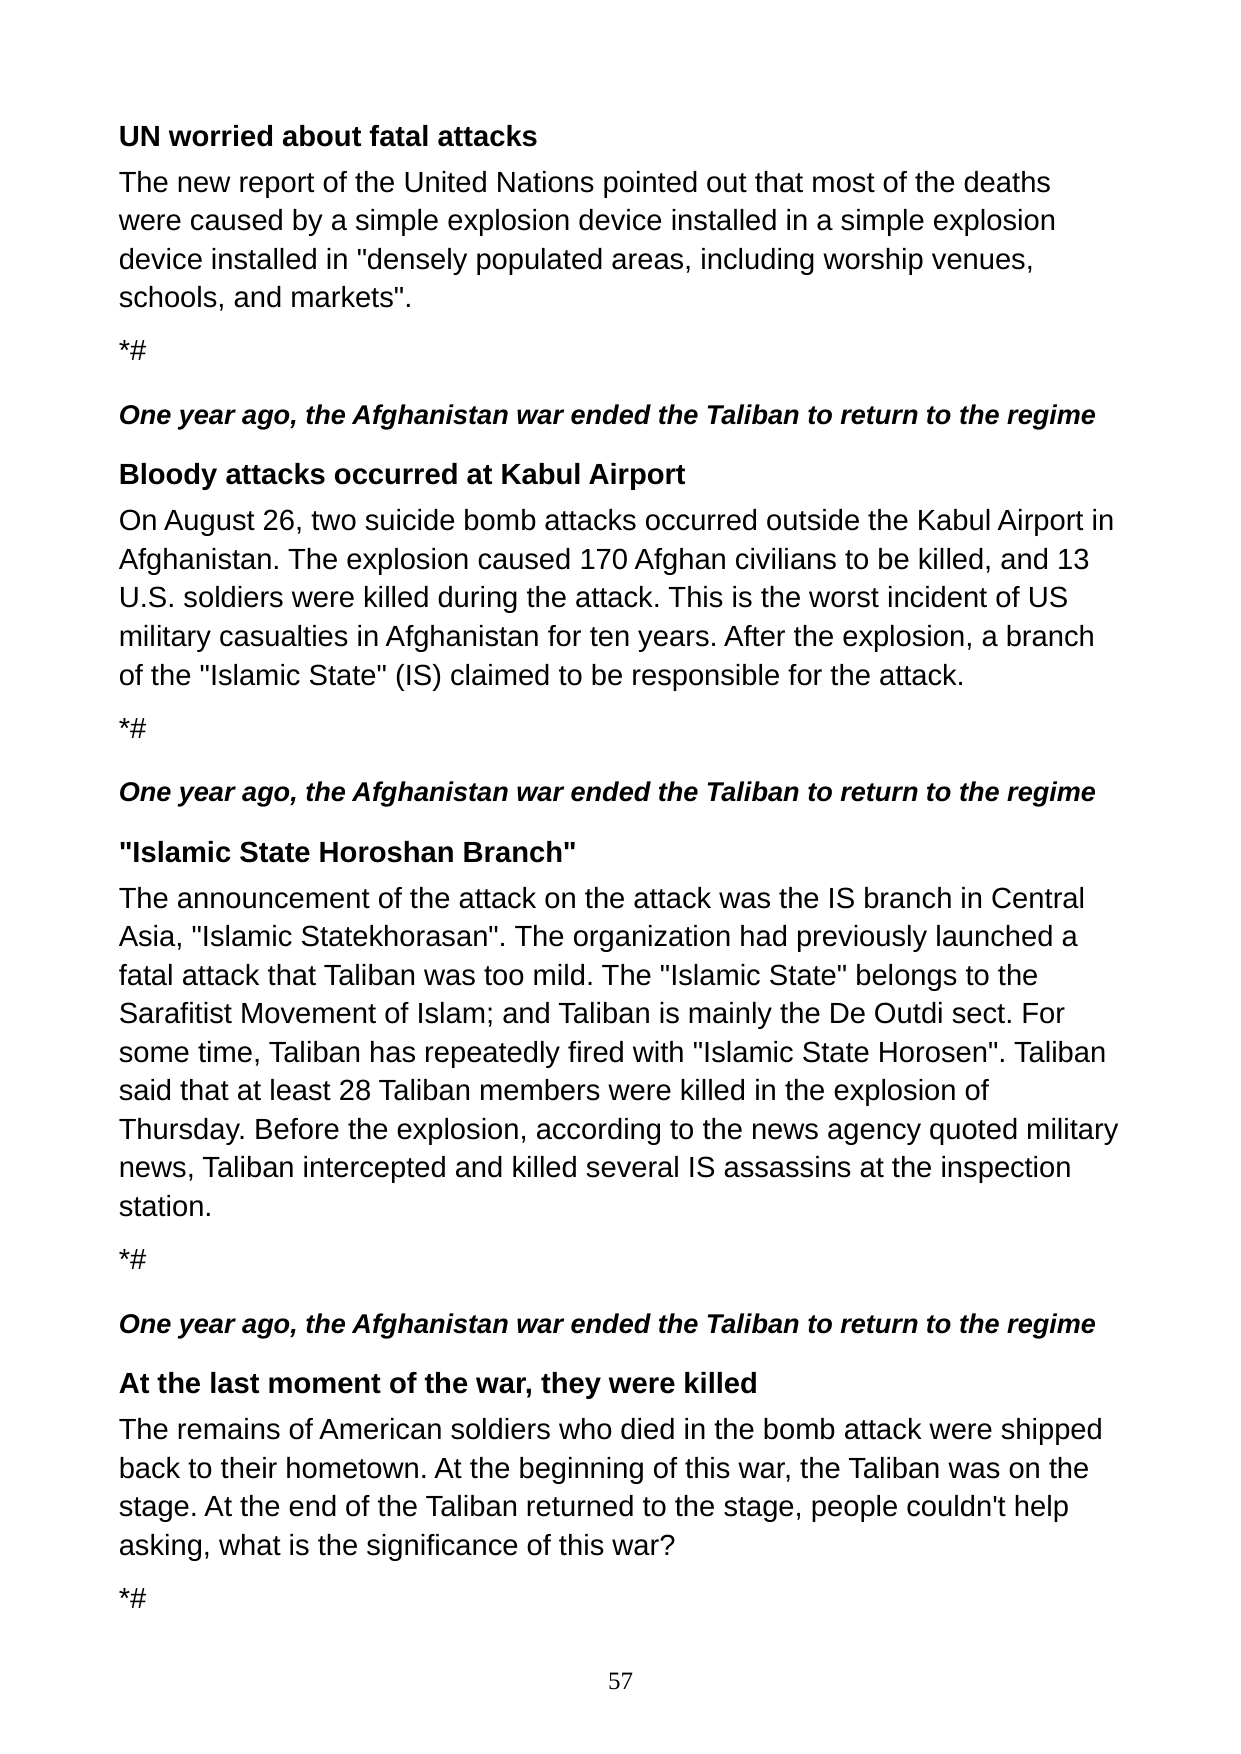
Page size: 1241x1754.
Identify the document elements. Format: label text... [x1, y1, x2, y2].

subtitle Bloody attacks occurred at Kabul Airport [118, 457, 1122, 491]
subtitle At the last moment of the war, they were killed [118, 1366, 1122, 1399]
text *# [118, 1242, 1122, 1276]
text The announcement of the attack on the attack was the IS branch in Central Asia, "Islamic Statekhorasan". The organization had previously launched a fatal attack that Taliban was too mild. The "Islamic State" belongs to the Sarafitist Movement of Islam; and Taliban is mainly the De Outdi sect. For some time, Taliban has repeatedly fired with "Islamic State Horosen". Taliban said that at least 28 Taliban members were killed in the explosion of Thursday. Before the explosion, according to the news agency quoted military news, Taliban intercepted and killed several IS assassins at the inspection station. [118, 881, 1122, 1222]
text On August 26, two suicide bomb attacks occurred outside the Kabul Airport in Afghanistan. The explosion caused 170 Afghan civilians to be killed, and 13 U.S. soldiers were killed during the attack. This is the worst incident of US military casualties in Afghanistan for ten years. After the explosion, a branch of the "Islamic State" (IS) claimed to be responsible for the attack. [118, 503, 1122, 691]
text The new report of the United Nations pointed out that most of the deaths were caused by a simple explosion device installed in a simple explosion device installed in "densely populated areas, including worship venues, schools, and markets". [118, 164, 1122, 314]
subtitle UN worried about fatal attacks [118, 118, 1122, 152]
subtitle "Islamic State Horoshan Branch" [118, 834, 1122, 868]
subtitle One year ago, the Afghanistan war ended the Taliban to return to the regime [118, 1308, 1122, 1339]
subtitle One year ago, the Afghanistan war ended the Taliban to return to the regime [118, 776, 1122, 807]
text *# [118, 1581, 1122, 1614]
text The remains of American soldiers who died in the bomb attack were shipped back to their hometown. At the beginning of this war, the Taliban was on the stage. At the end of the Taliban returned to the stage, people couldn't help asking, what is the significance of this war? [118, 1412, 1122, 1561]
subtitle One year ago, the Afghanistan war ended the Taliban to return to the regime [118, 399, 1122, 430]
text *# [118, 711, 1122, 744]
text *# [118, 333, 1122, 367]
